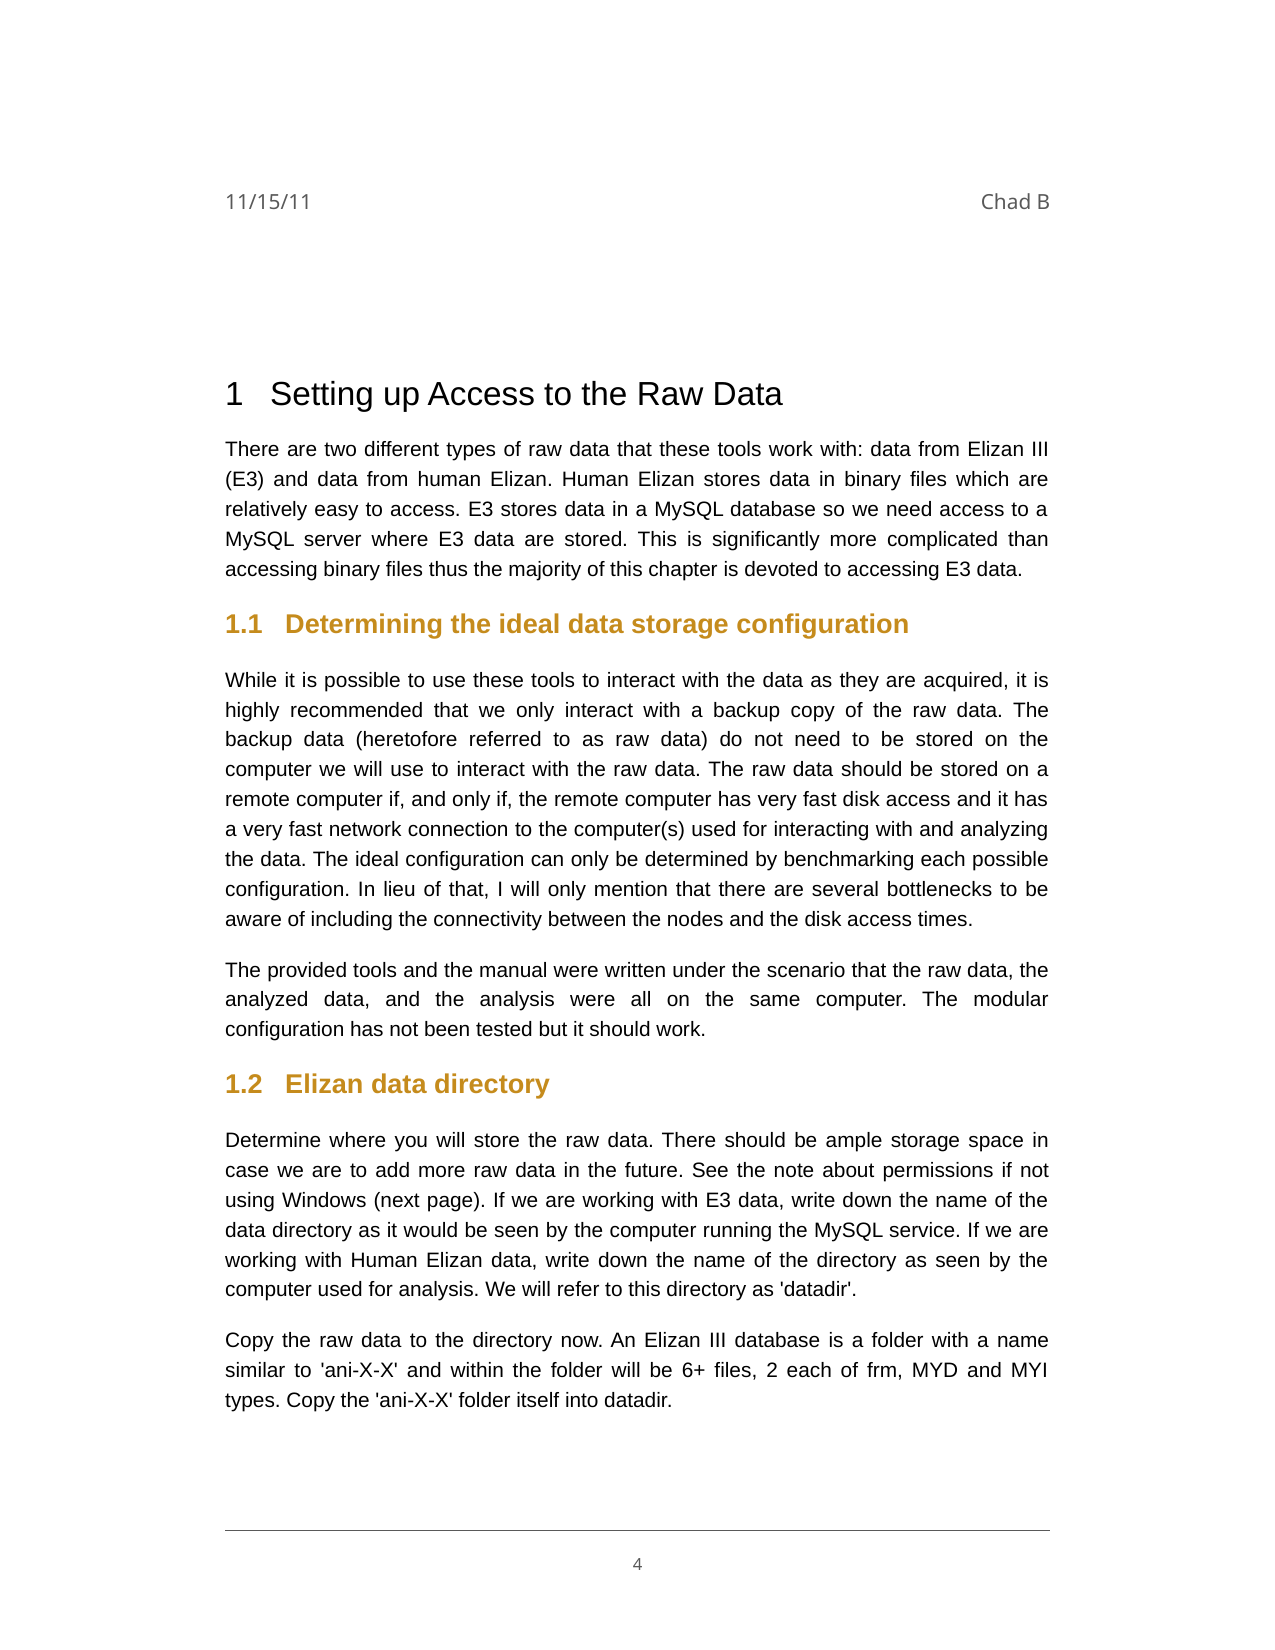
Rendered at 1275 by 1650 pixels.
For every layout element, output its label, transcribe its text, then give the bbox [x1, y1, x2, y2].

text The provided tools and the manual were written under the scenario that the raw data, the analyzed data, and the analysis were all on the same computer. The modular configuration has not been tested but it should work. [225, 957, 1050, 1041]
subtitle Setting up Access to the Raw Data [225, 374, 1050, 412]
text Determine where you will store the raw data. There should be ample storage space in case we are to add more raw data in the future. See the note about permissions if not using Windows (next page). If we are working with E3 data, write down the name of the data directory as it would be seen by the computer running the MySQL service. If we are working with Human Elizan data, write down the name of the directory as seen by the computer used for analysis. We will refer to this directory as 'datadir'. [225, 1128, 1050, 1301]
subtitle Elizan data directory [225, 1068, 1050, 1099]
subtitle Determining the ideal data storage configuration [225, 608, 1050, 639]
text There are two different types of raw data that these tools work with: data from Elizan III (E3) and data from human Elizan. Human Elizan stores data in binary files which are relatively easy to access. E3 stores data in a MySQL database so we need access to a MySQL server where E3 data are stored. This is significantly more complicated than accessing binary files thus the majority of this chapter is devoted to accessing E3 data. [225, 437, 1050, 581]
text Copy the raw data to the directory now. An Elizan III database is a folder with a name similar to 'ani-X-X' and within the folder will be 6+ files, 2 each of frm, MYD and MYI types. Copy the 'ani-X-X' folder itself into datadir. [225, 1328, 1050, 1412]
text While it is possible to use these tools to interact with the data as they are acquired, it is highly recommended that we only interact with a backup copy of the raw data. The backup data (heretofore referred to as raw data) do not need to be stored on the computer we will use to interact with the raw data. The raw data should be stored on a remote computer if, and only if, the remote computer has very fast disk access and it has a very fast network connection to the computer(s) used for interacting with and analyzing the data. The ideal configuration can only be determined by benchmarking each possible configuration. In lieu of that, I will only mention that there are several bottlenecks to be aware of including the connectivity between the nodes and the disk access times. [225, 667, 1050, 931]
